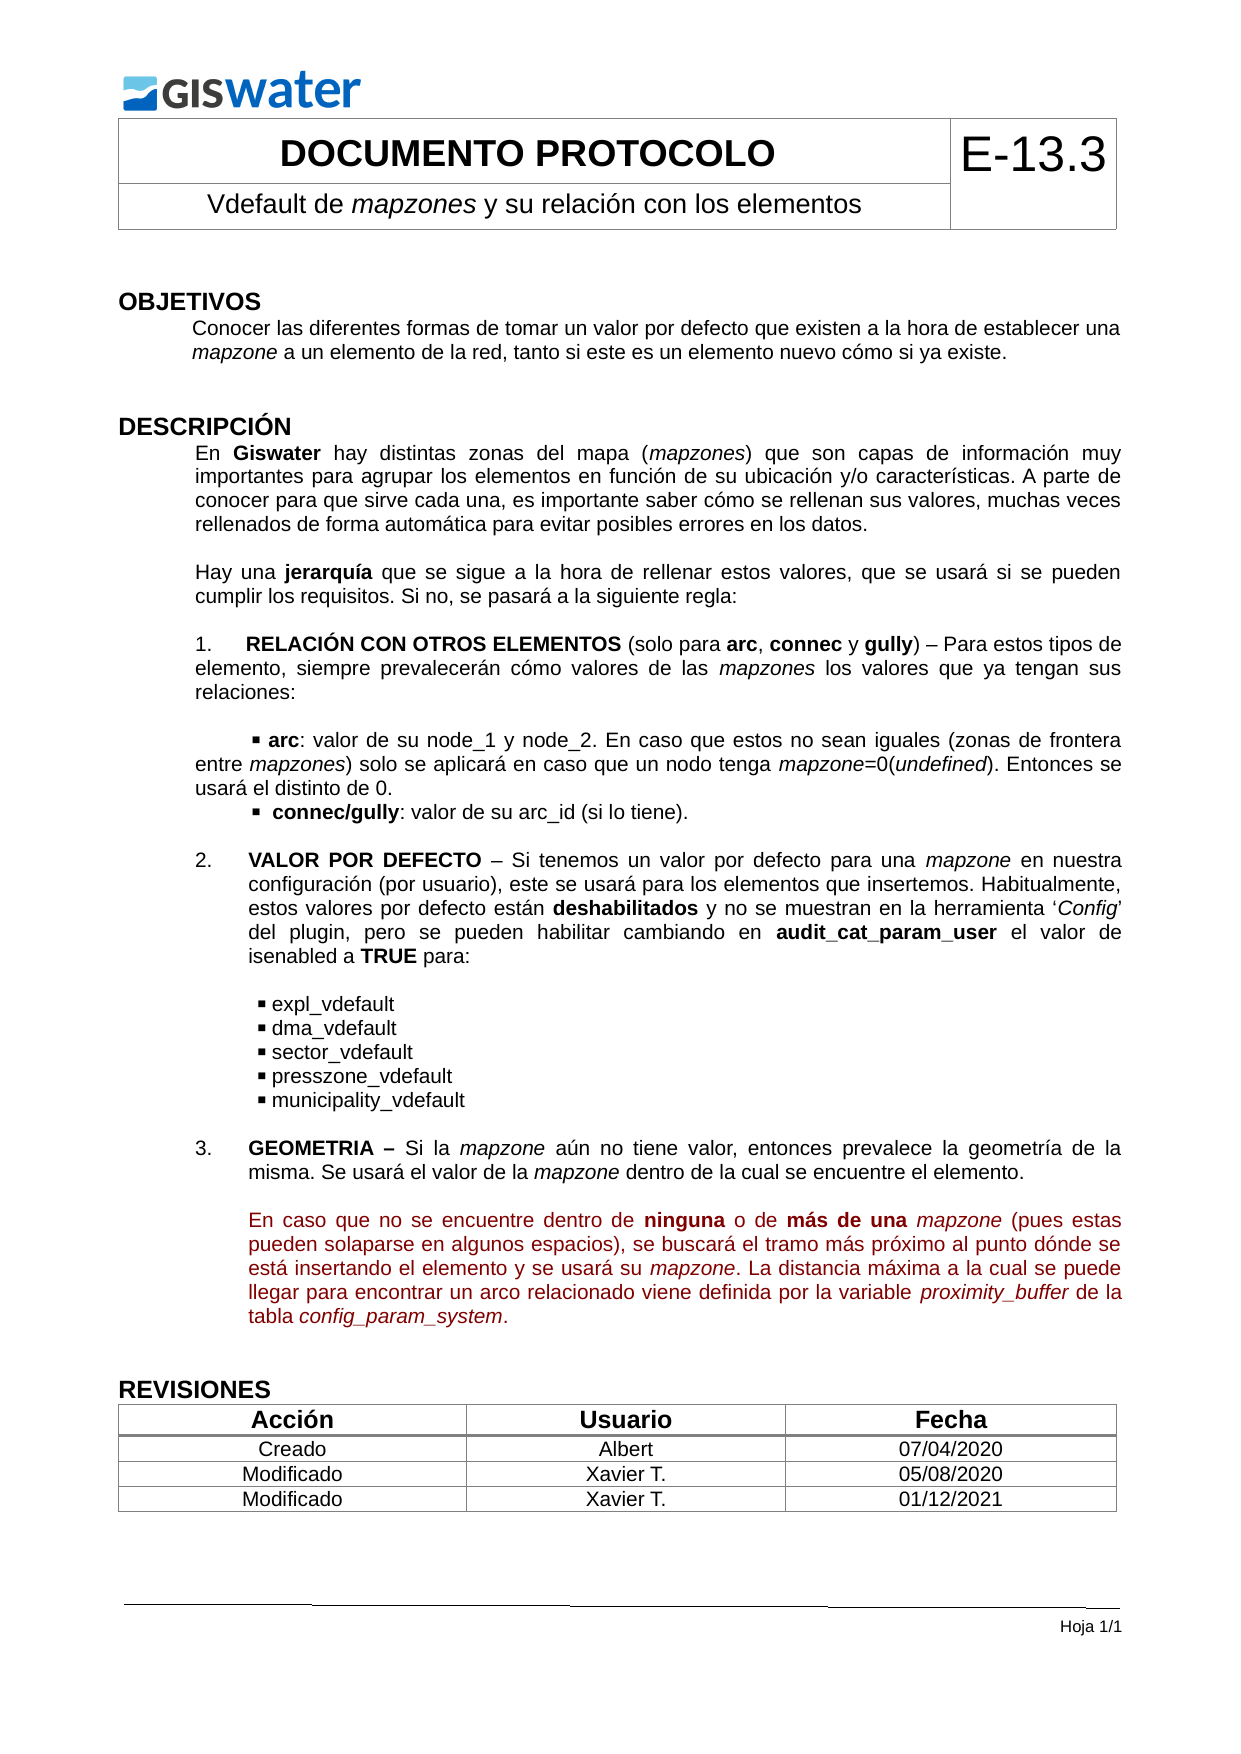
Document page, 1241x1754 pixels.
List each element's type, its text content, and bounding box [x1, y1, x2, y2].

table_cell Xavier T. [467, 1462, 785, 1486]
table_cell 01/12/2021 [786, 1487, 1116, 1511]
list dma_vdefault [254, 1016, 1122, 1040]
list expl_vdefault [254, 992, 1122, 1016]
list OBJETIVOS [118, 287, 1122, 316]
table_cell Creado [119, 1437, 466, 1461]
text Hay una jerarquía que se sigue a la hora de rellenar estos valores, que se usará si se pueden cumplir los requisitos. Si no, se pasará a la siguiente regla: [195, 560, 1122, 608]
picture [119, 66, 365, 115]
table_header Acción [119, 1405, 466, 1434]
list sector_vdefault [254, 1040, 1122, 1064]
text Conocer las diferentes formas de tomar un valor por defecto que existen a la hora de establecer una mapzone a un elemento de la red, tanto si este es un elemento nuevo cómo si ya existe. [192, 316, 1122, 364]
list municipality_vdefault [254, 1088, 1122, 1112]
list DESCRIPCIÓN [118, 412, 1122, 440]
table_cell 05/08/2020 [786, 1462, 1116, 1486]
table_cell Modificado [119, 1487, 466, 1511]
table_cell Xavier T. [467, 1487, 785, 1511]
text En Giswater hay distintas zonas del mapa (mapzones) que son capas de información muy importantes para agrupar los elementos en función de su ubicación y/o características. A parte de conocer para que sirve cada una, es importante saber cómo se rellenan sus valores, muchas veces rellenados de forma automática para evitar posibles errores en los datos. [195, 440, 1122, 536]
list REVISIONES [118, 1375, 1122, 1404]
list GEOMETRIA – Si la mapzone aún no tiene valor, entonces prevalece la geometría de la misma. Se usará el valor de la mapzone dentro de la cual se encuentre el elemento. [195, 1136, 1122, 1184]
list arc: valor de su node_1 y node_2. En caso que estos no sean iguales (zonas de frontera entre mapzones) solo se aplicará en caso que un nodo tenga mapzone=0(undefined). Entonces se usará el distinto de 0. [195, 728, 1122, 800]
list RELACIÓN CON OTROS ELEMENTOS (solo para arc, connec y gully) – Para estos tipos de elemento, siempre prevalecerán cómo valores de las mapzones los valores que ya tengan sus relaciones: [195, 632, 1122, 704]
table_header Usuario [467, 1405, 785, 1434]
table_cell 07/04/2020 [786, 1437, 1116, 1461]
table_header Fecha [786, 1405, 1116, 1434]
list connec/gully: valor de su arc_id (si lo tiene). [248, 800, 1122, 824]
list En caso que no se encuentre dentro de ninguna o de más de una mapzone (pues estas pueden solaparse en algunos espacios), se buscará el tramo más próximo al punto dónde se está insertando el elemento y se usará su mapzone. La distancia máxima a la cual se puede llegar para encontrar un arco relacionado viene definida por la variable proximity_buffer de la tabla config_param_system. [248, 1208, 1122, 1327]
table_cell Modificado [119, 1462, 466, 1486]
table_cell Albert [467, 1437, 785, 1461]
list presszone_vdefault [254, 1064, 1122, 1088]
list VALOR POR DEFECTO – Si tenemos un valor por defecto para una mapzone en nuestra configuración (por usuario), este se usará para los elementos que insertemos. Habitualmente, estos valores por defecto están deshabilitados y no se muestran en la herramienta ‘Config’ del plugin, pero se pueden habilitar cambiando en audit_cat_param_user el valor de isenabled a TRUE para: [195, 848, 1122, 968]
